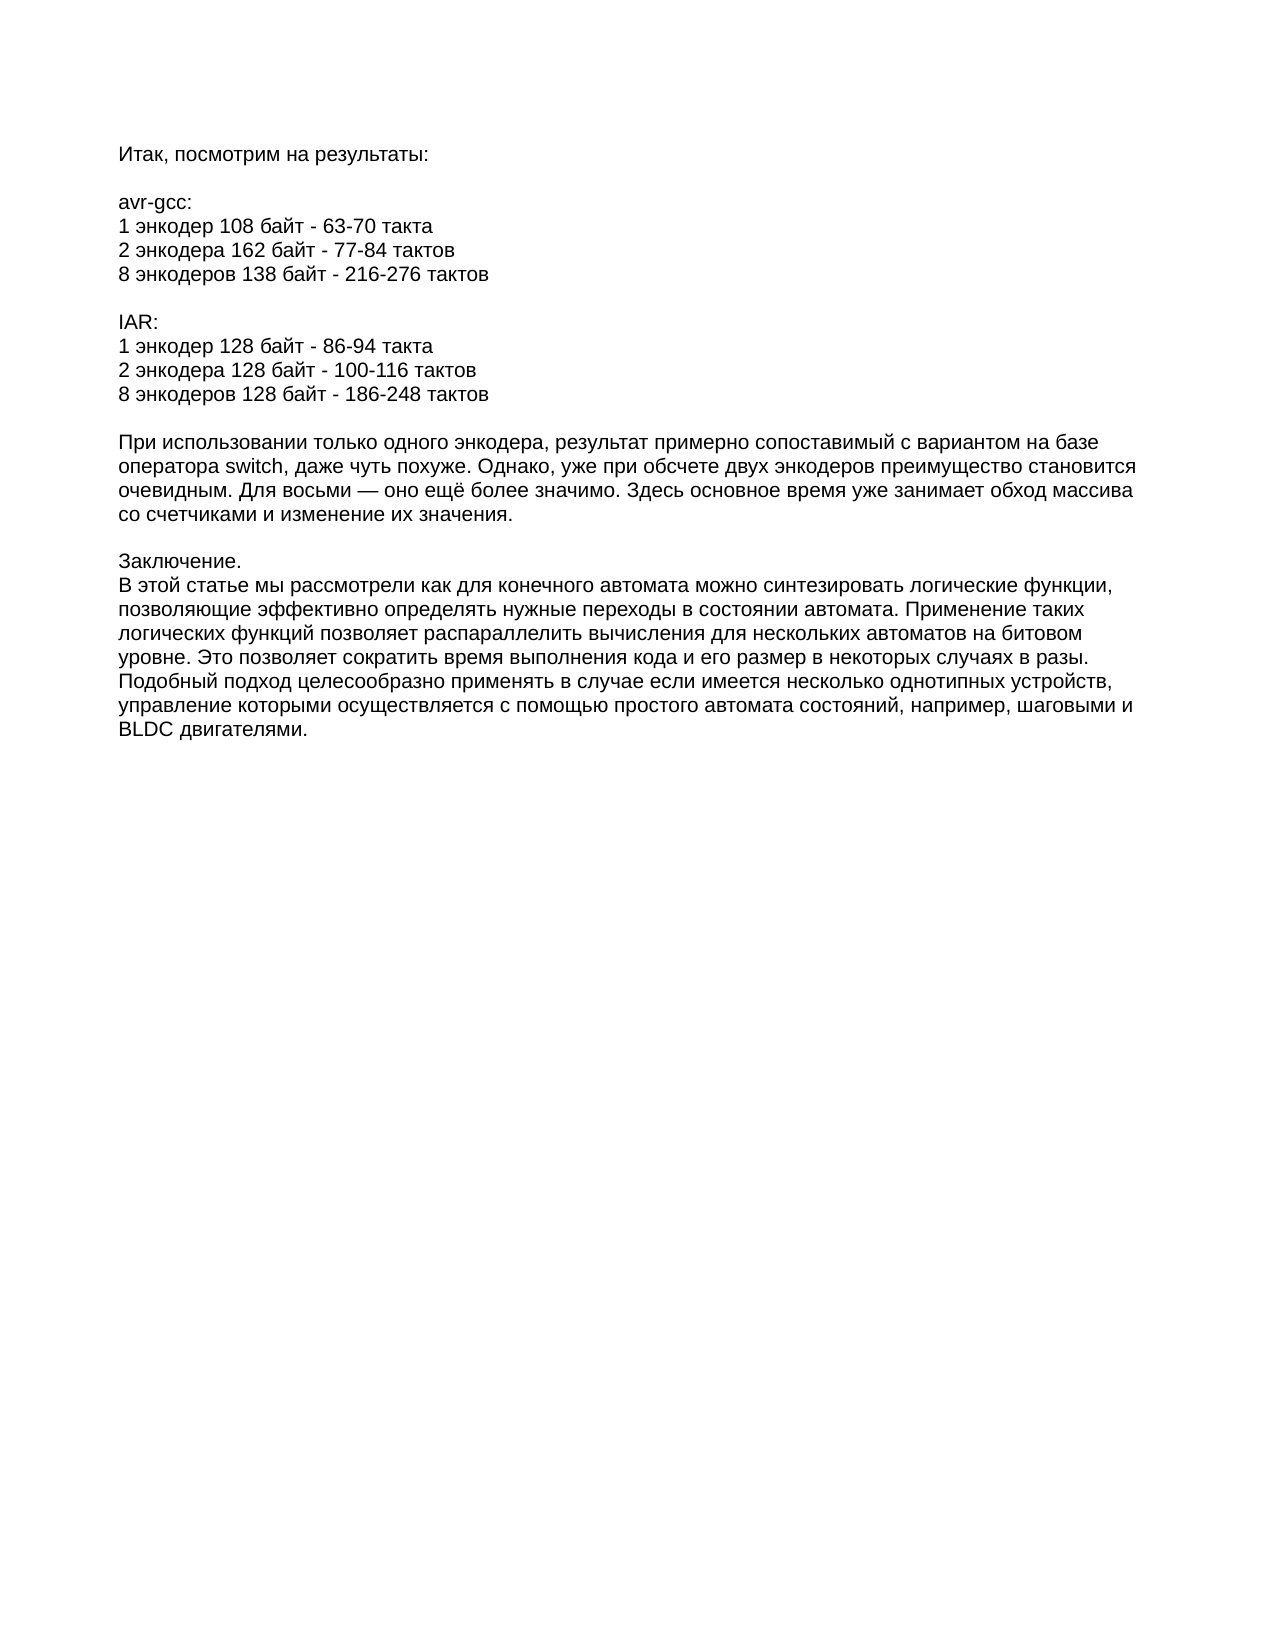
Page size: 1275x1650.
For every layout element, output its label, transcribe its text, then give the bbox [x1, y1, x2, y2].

text Заключение. [118, 549, 1157, 573]
text 1 энкодер 108 байт - 63-70 такта [118, 214, 1157, 238]
text 8 энкодеров 128 байт - 186-248 тактов [118, 382, 1157, 406]
text Итак, посмотрим на результаты: [118, 142, 1157, 166]
text 2 энкодера 128 байт - 100-116 тактов [118, 358, 1157, 382]
text 1 энкодер 128 байт - 86-94 такта [118, 334, 1157, 358]
text 8 энкодеров 138 байт - 216-276 тактов [118, 262, 1157, 286]
text При использовании только одного энкодера, результат примерно сопоставимый с вариантом на базе оператора switch, даже чуть похуже. Однако, уже при обсчете двух энкодеров преимущество становится очевидным. Для восьми — оно ещё более значимо. Здесь основное время уже занимает обход массива со счетчиками и изменение их значения. [118, 429, 1157, 525]
text В этой статье мы рассмотрели как для конечного автомата можно синтезировать логические функции, позволяющие эффективно определять нужные переходы в состоянии автомата. Применение таких логических функций позволяет распараллелить вычисления для нескольких автоматов на битовом уровне. Это позволяет сократить время выполнения кода и его размер в некоторых случаях в разы. [118, 573, 1157, 669]
text Подобный подход целесообразно применять в случае если имеется несколько однотипных устройств, управление которыми осуществляется с помощью простого автомата состояний, например, шаговыми и BLDC двигателями. [118, 669, 1157, 741]
text IAR: [118, 310, 1157, 334]
text avr-gcc: [118, 190, 1157, 214]
text 2 энкодера 162 байт - 77-84 тактов [118, 238, 1157, 262]
